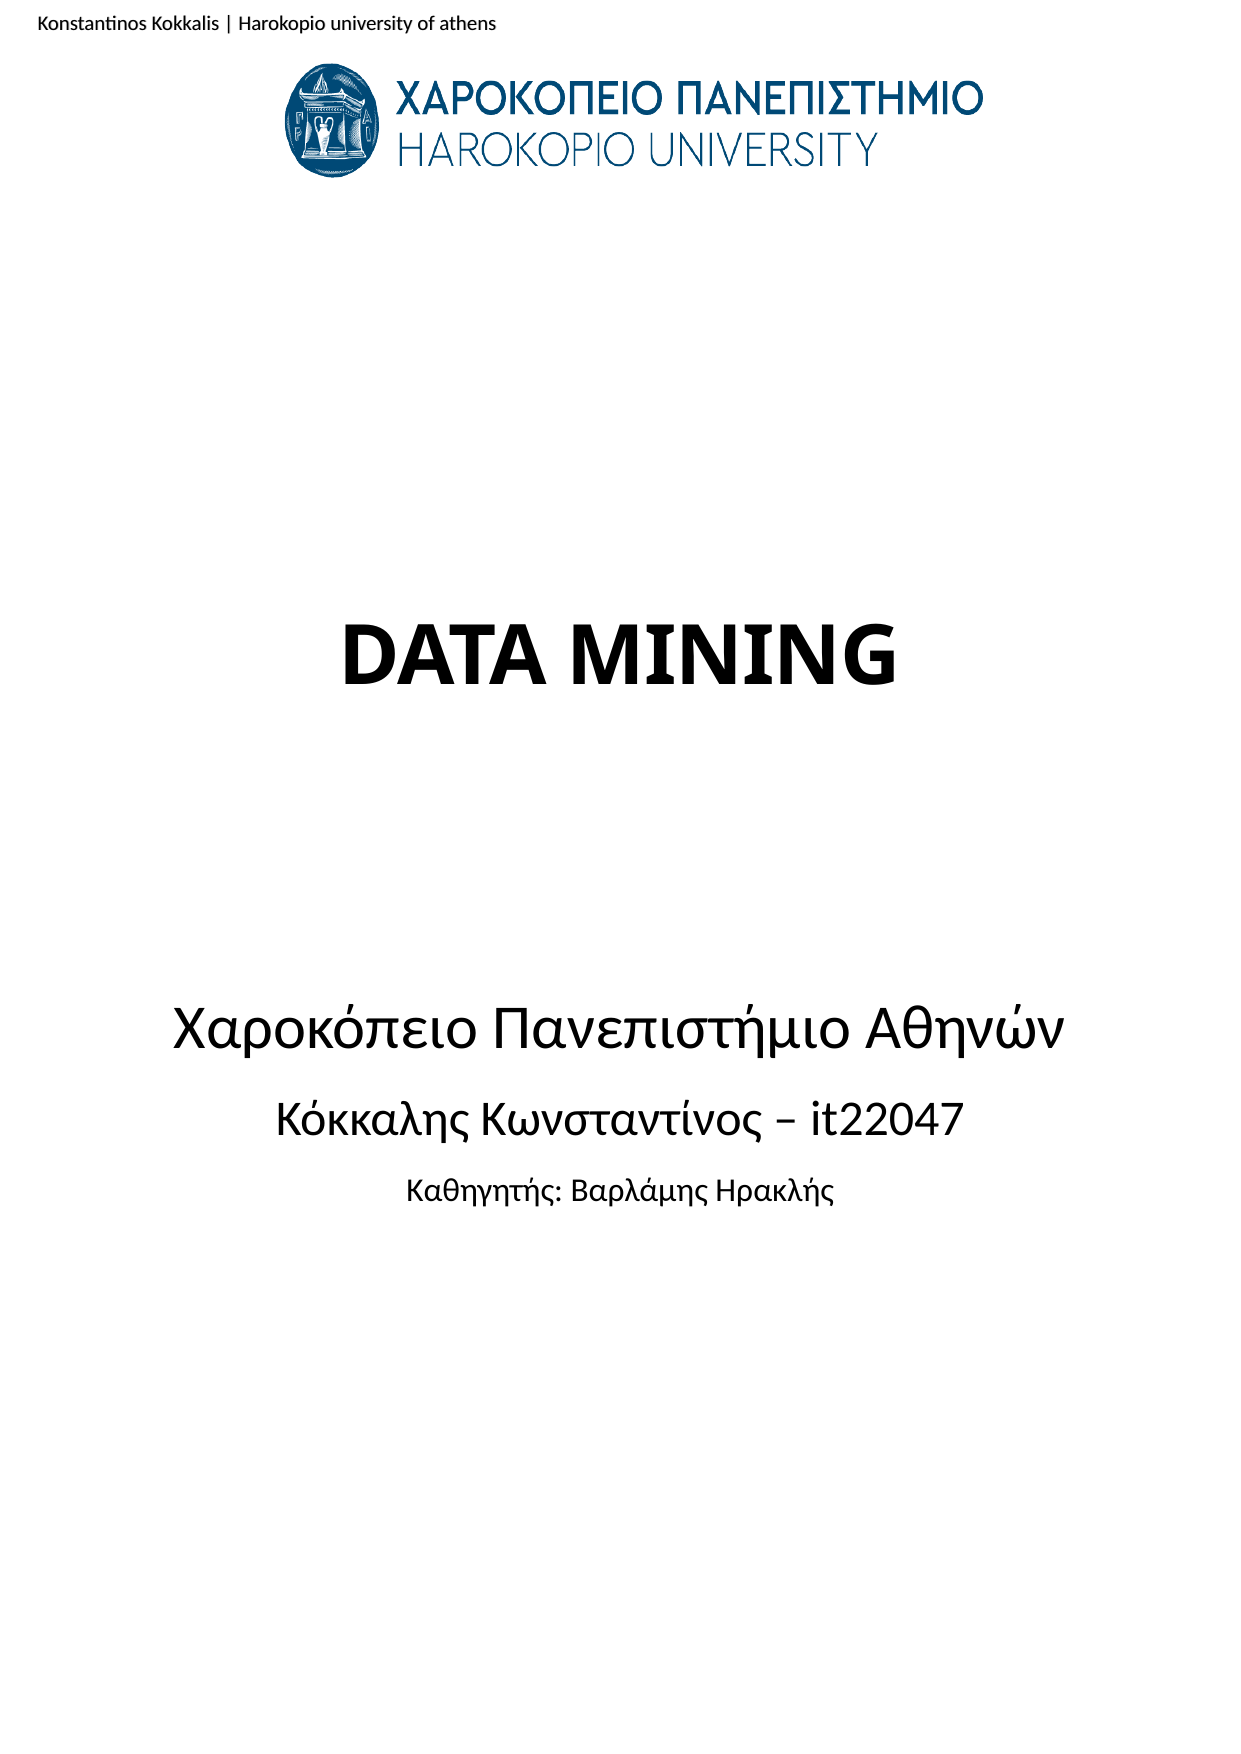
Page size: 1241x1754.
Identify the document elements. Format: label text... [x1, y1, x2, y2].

text Καθηγητής: Βαρλάμης Ηρακλής [150, 1168, 1090, 1209]
title DATA MINING [150, 595, 1090, 709]
text Κόκκαλης Κωνσταντίνος – it22047 [150, 1087, 1090, 1148]
text Χαροκόπειο Πανεπιστήμιο Αθηνών [150, 988, 1090, 1064]
